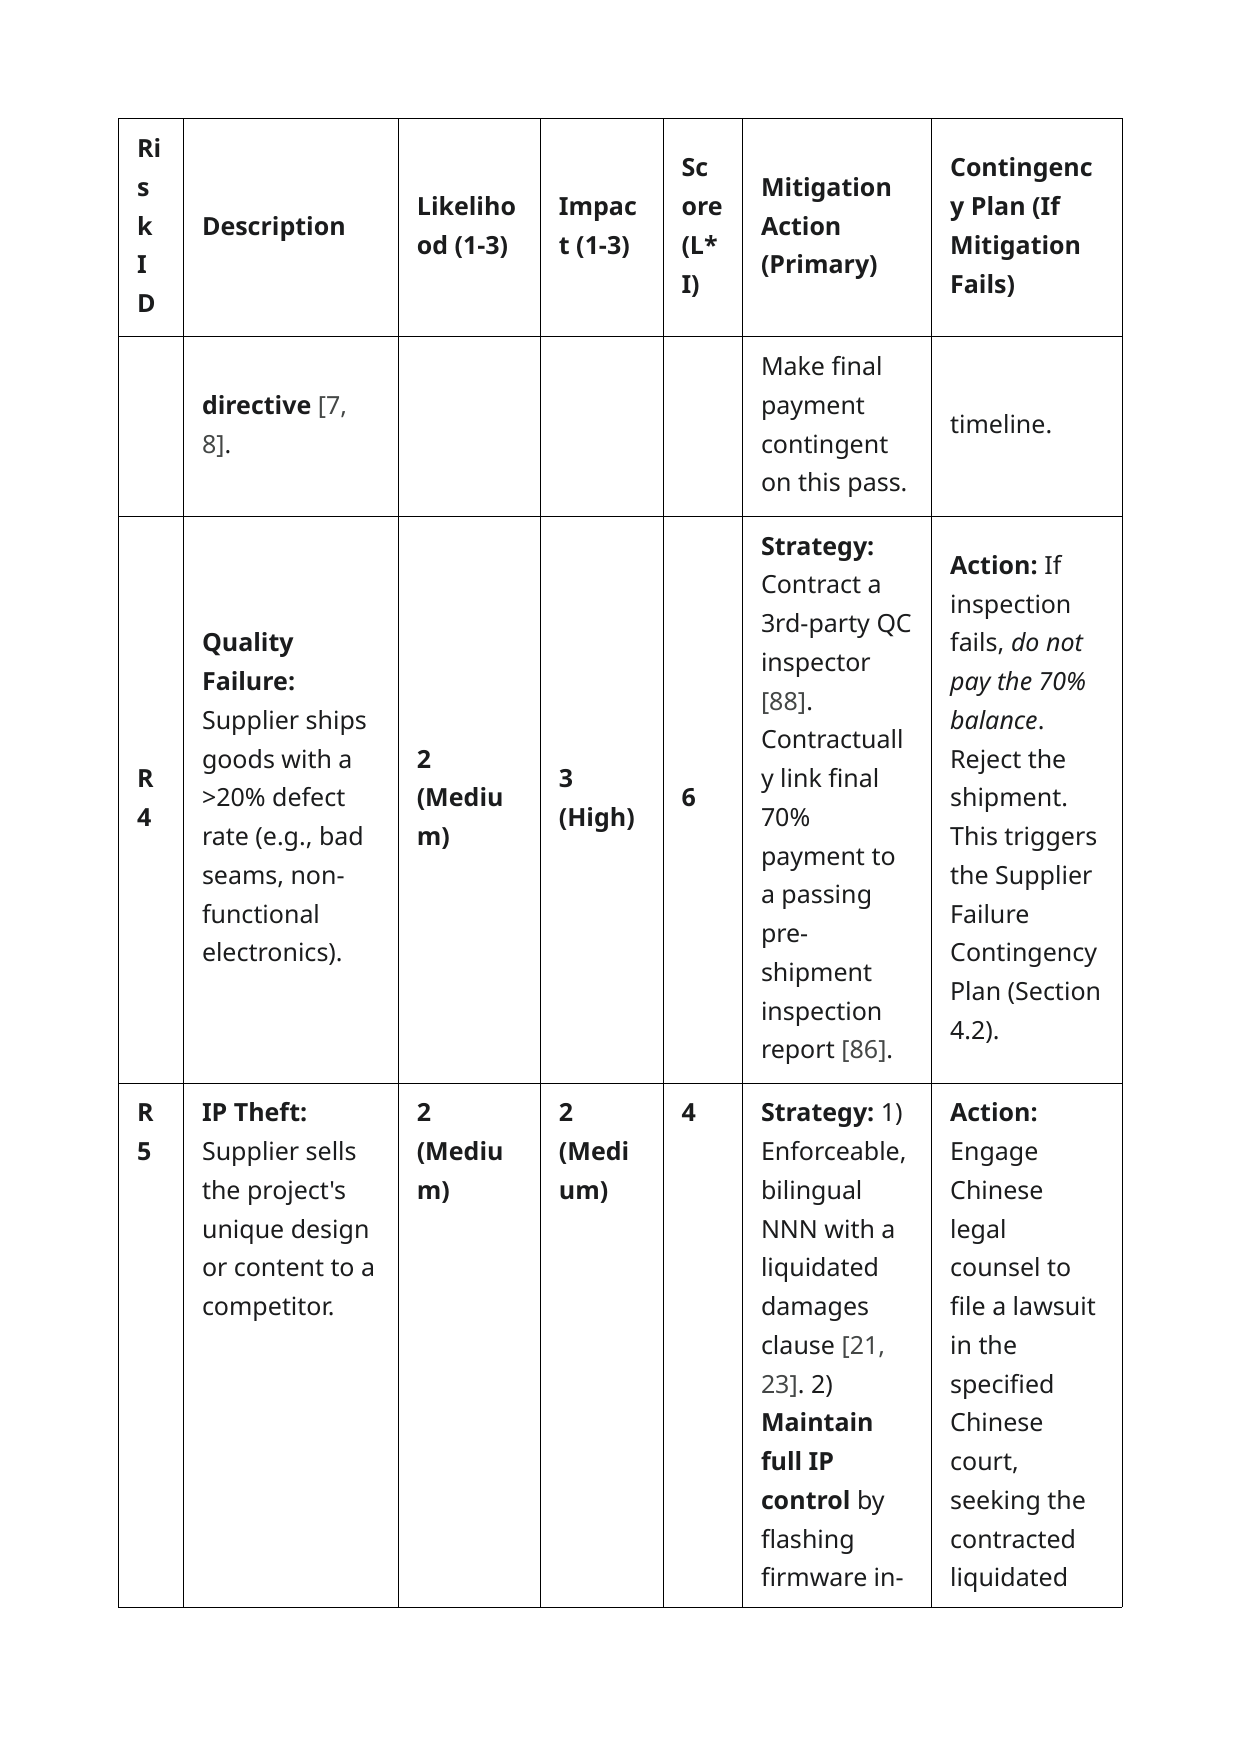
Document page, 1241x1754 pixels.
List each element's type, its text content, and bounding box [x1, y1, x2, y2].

table_header Likelihood (1-3) [399, 119, 540, 336]
table_cell Strategy: Contract a 3rd-party QC inspector [88]. Contractually link final 70% payment to a passing pre-shipment inspection report [86]. [743, 517, 931, 1082]
table_cell Strategy: 1) Enforceable, bilingual NNN with a liquidated damages clause [21, 23]. 2) Maintain full IP control by flashing firmware in- [743, 1084, 931, 1607]
table_cell 2 (Medium) [399, 1084, 540, 1607]
table_header Description [184, 119, 398, 336]
table_cell [399, 337, 540, 516]
table_header Mitigation Action (Primary) [743, 119, 931, 336]
table_header Impact (1-3) [541, 119, 663, 336]
table_cell Make final payment contingent on this pass. [743, 337, 931, 516]
table_cell R5 [119, 1084, 183, 1607]
table_cell IP Theft: Supplier sells the project's unique design or content to a competitor. [184, 1084, 398, 1607]
table_cell [119, 337, 183, 516]
table_cell 6 [664, 517, 742, 1082]
table_cell [664, 337, 742, 516]
table_header Contingency Plan (If Mitigation Fails) [932, 119, 1122, 336]
table_cell Action: Engage Chinese legal counsel to file a lawsuit in the specified Chinese court, seeking the contracted liquidated [932, 1084, 1122, 1607]
table_cell Quality Failure: Supplier ships goods with a >20% defect rate (e.g., bad seams, non-functional electronics). [184, 517, 398, 1082]
table_cell 2 (Medium) [541, 1084, 663, 1607]
table_header Risk ID [119, 119, 183, 336]
table_cell R4 [119, 517, 183, 1082]
table_cell directive [7, 8]. [184, 337, 398, 516]
table_cell 3 (High) [541, 517, 663, 1082]
table_cell 4 [664, 1084, 742, 1607]
table_cell [541, 337, 663, 516]
table_header Score (L*I) [664, 119, 742, 336]
table_cell timeline. [932, 337, 1122, 516]
table_cell Action: If inspection fails, do not pay the 70% balance. Reject the shipment. This triggers the Supplier Failure Contingency Plan (Section 4.2). [932, 517, 1122, 1082]
table_cell 2 (Medium) [399, 517, 540, 1082]
